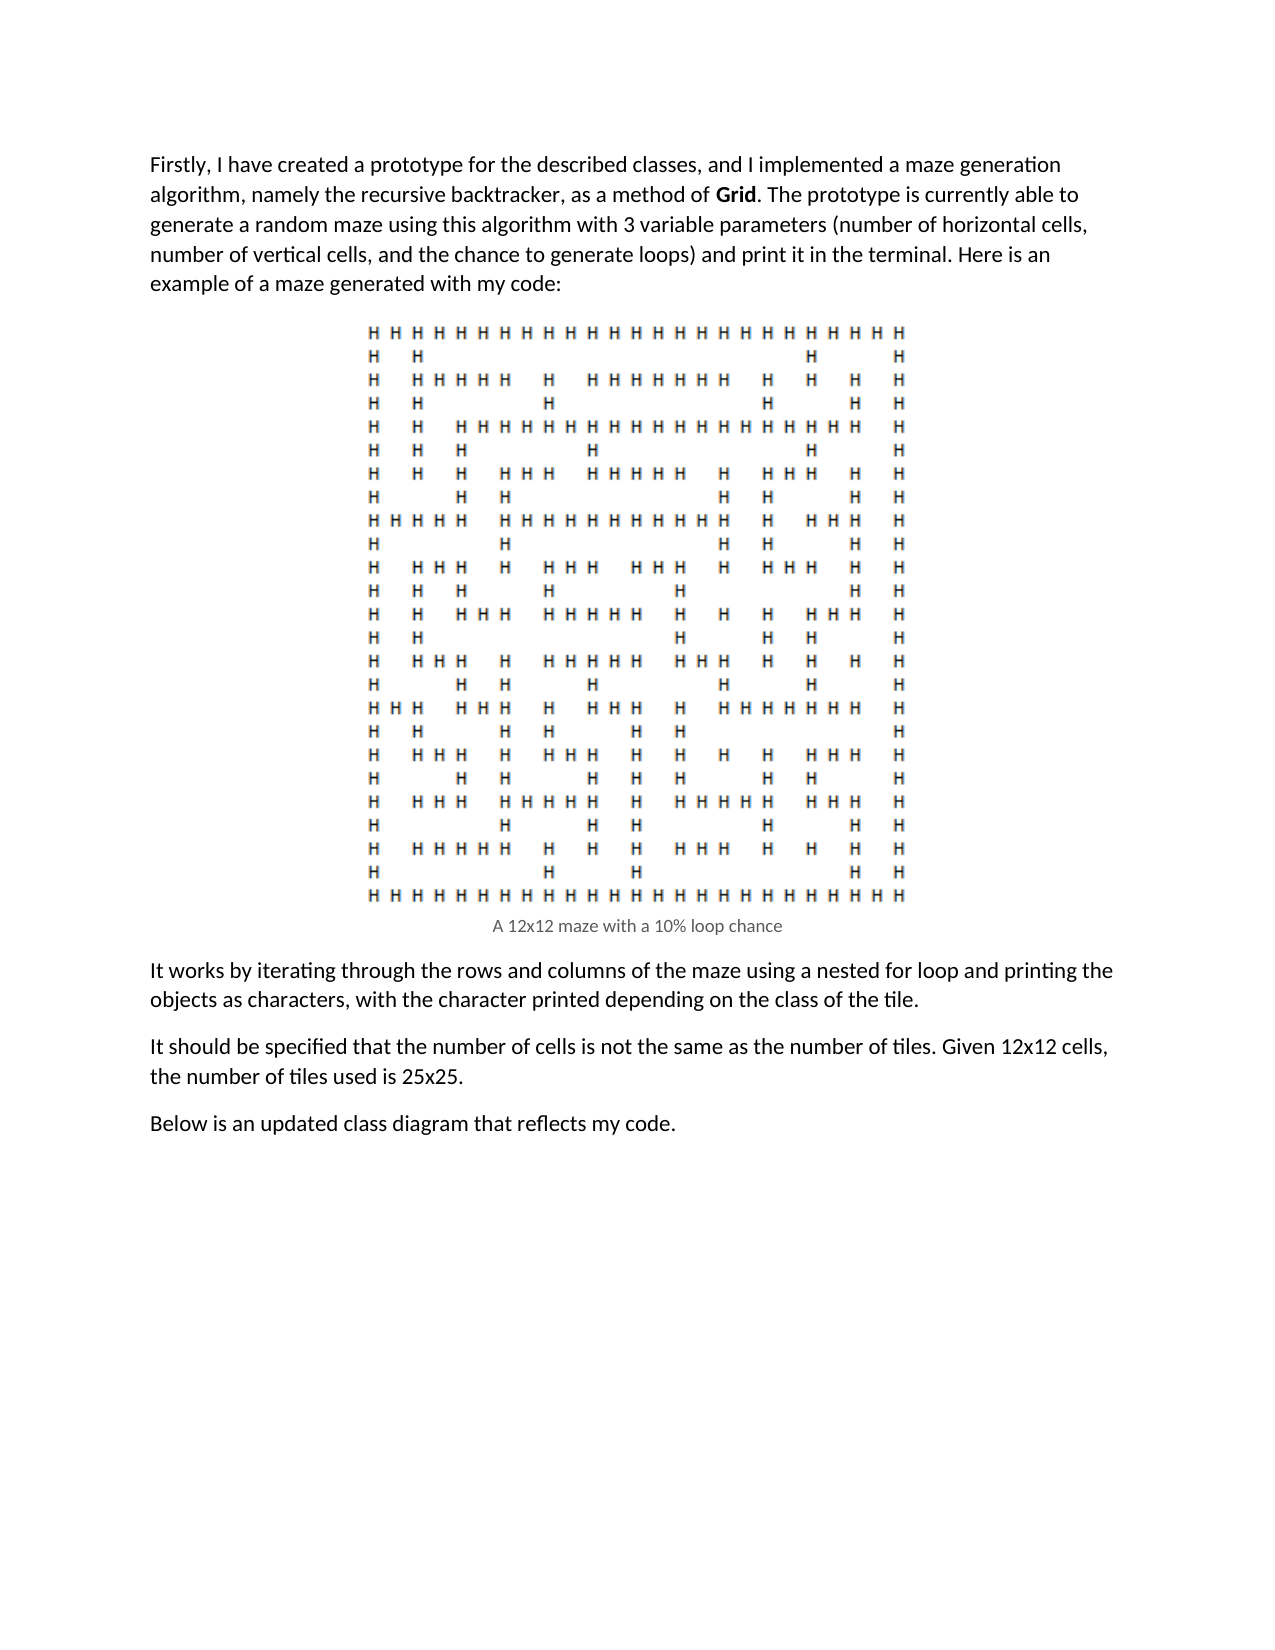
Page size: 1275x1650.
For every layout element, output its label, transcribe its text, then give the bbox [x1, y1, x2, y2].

text A 12x12 maze with a 10% loop chance [150, 316, 1125, 937]
text It works by iterating through the rows and columns of the maze using a nested for loop and printing the objects as characters, with the character printed depending on the class of the tile. [150, 956, 1125, 1014]
text Firstly, I have created a prototype for the described classes, and I implemented a maze generation algorithm, namely the recursive backtracker, as a method of Grid. The prototype is currently able to generate a random maze using this algorithm with 3 variable parameters (number of horizontal cells, number of vertical cells, and the chance to generate loops) and print it in the terminal. Here is an example of a maze generated with my code: [150, 150, 1125, 298]
text Below is an updated class diagram that reflects my code. [150, 1109, 1125, 1137]
picture [364, 316, 911, 913]
text It should be specified that the number of cells is not the same as the number of tiles. Given 12x12 cells, the number of tiles used is 25x25. [150, 1032, 1125, 1090]
